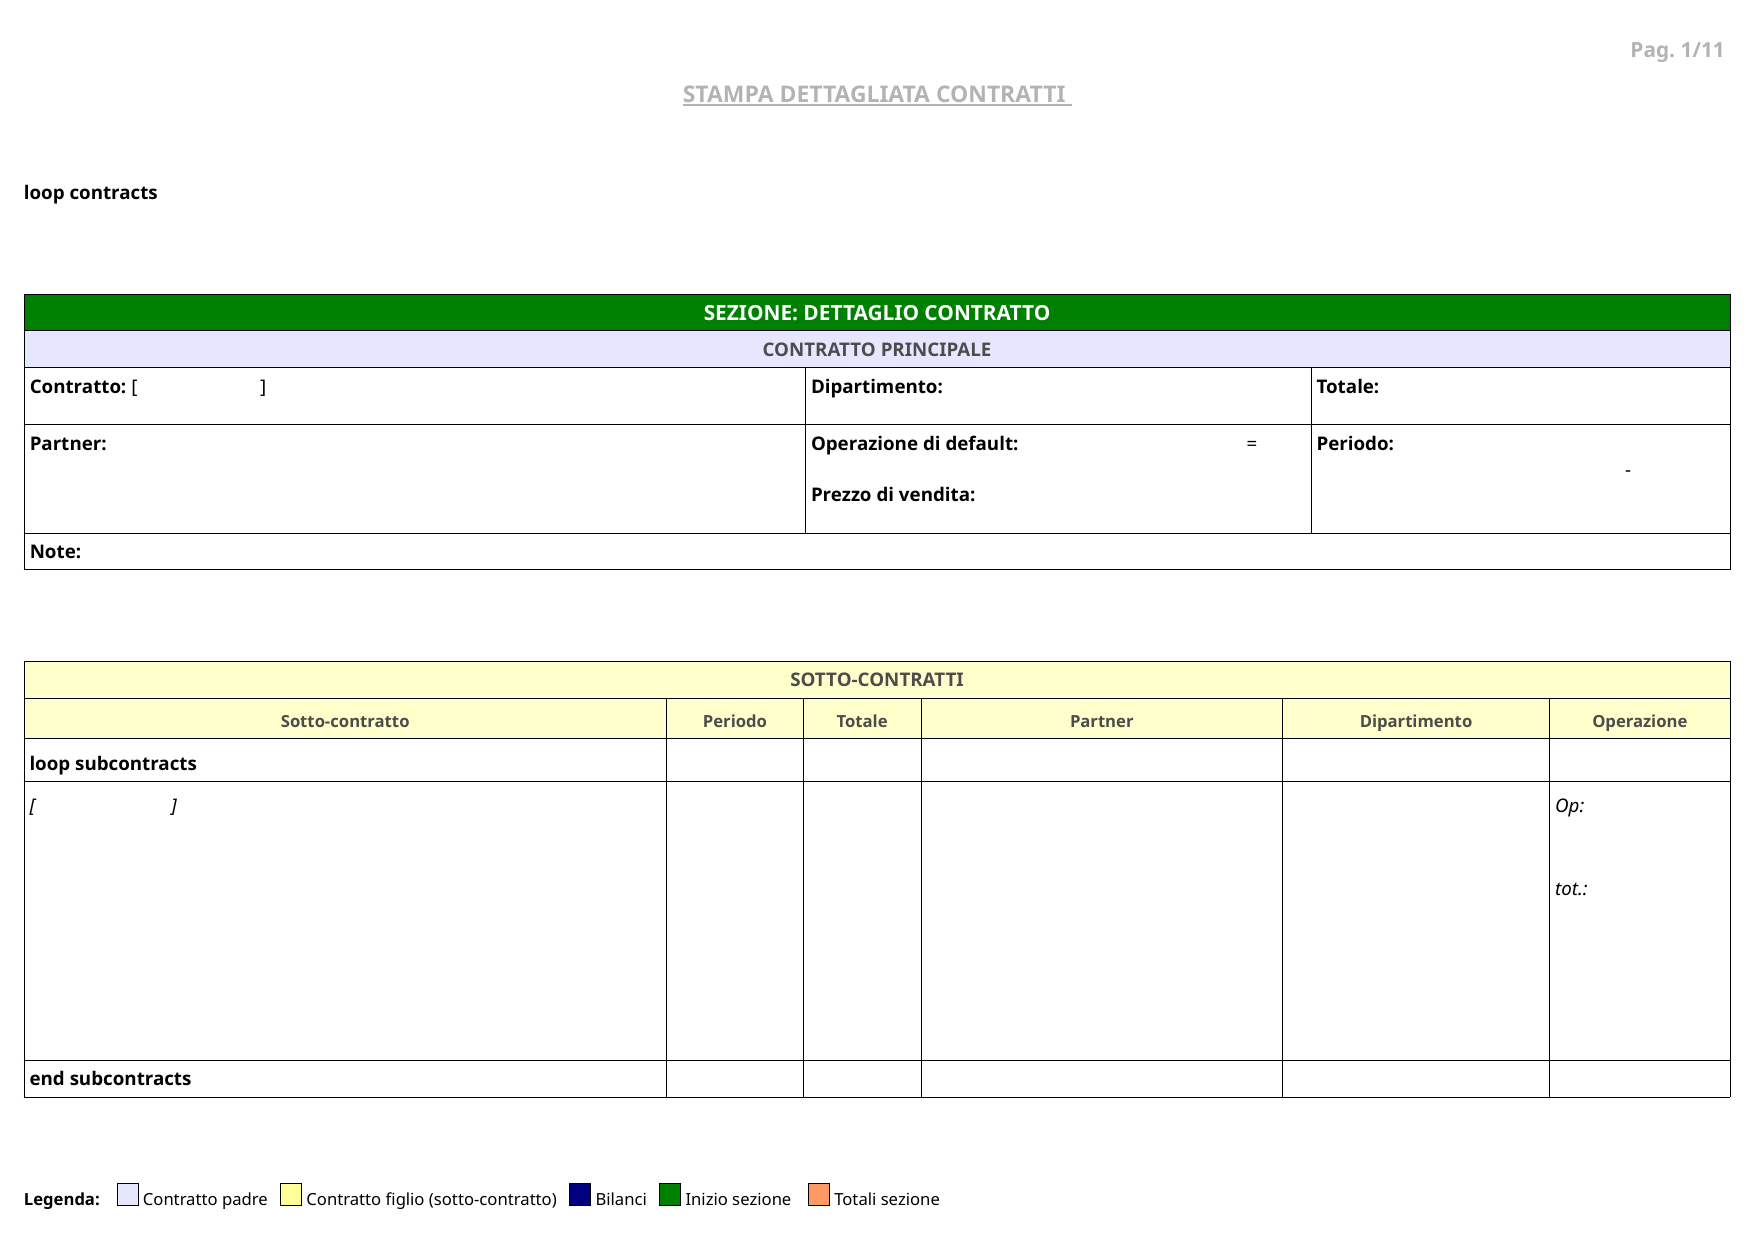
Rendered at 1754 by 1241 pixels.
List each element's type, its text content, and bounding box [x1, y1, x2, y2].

table_cell Dipartimento: <contract.department_id.name> [806, 368, 1311, 424]
table_cell Dipartimento [1283, 699, 1549, 738]
table_cell [667, 1061, 803, 1097]
table_cell [1550, 739, 1730, 781]
table_cell end subcontracts [25, 1061, 666, 1097]
table_cell [1283, 1061, 1549, 1097]
table_cell <formatLang(subcontract.total_amount)> <contract.currency_id.symbol> [804, 782, 921, 1060]
table_cell CONTRATTO PRINCIPALE [25, 362, 1730, 367]
table_cell Op: <subcontract.default_operation> tot.: <formatLang(subcontract.total_amount_operation)> [1550, 782, 1730, 1060]
table_cell Partner: <contract.partner_id.name> [25, 425, 805, 532]
table_cell Note: <contract.description> [25, 534, 1730, 569]
text <if test="contract.has_subcontract"> [24, 604, 1730, 632]
text loop contracts [24, 156, 1730, 205]
table_cell [804, 1061, 921, 1097]
table_cell Operazione di default: <contract.default_operation> = <contract.total_amount_operation> Prezzo di vendita: <contract.price_operation> [806, 425, 1311, 532]
table_cell [922, 739, 1282, 781]
table_cell <contract.partner_id.name> [922, 782, 1282, 1060]
table_cell Periodo: <formatLang(contract.date_start, date=True) if contract.date_start else ""> - <formatLang(contract.date, date=True) if contract.date else ""> [1312, 425, 1730, 532]
table_header SEZIONE: DETTAGLIO CONTRATTO [25, 326, 1730, 330]
table_cell Periodo [667, 699, 803, 738]
table_cell [804, 739, 921, 781]
table_cell Sotto-contratto [25, 699, 666, 738]
table_cell Operazione [1550, 699, 1730, 738]
table_cell [922, 1061, 1282, 1097]
table_cell <subcontract.department_id.name> [1283, 782, 1549, 1060]
table_cell Totale [804, 699, 921, 738]
table_cell [667, 739, 803, 781]
text <reset_counters()> [24, 237, 1730, 262]
table_cell Totale: <formatLang(contract.total_amount)> <contract.currency_id.symbol> [1312, 368, 1730, 424]
table_cell loop subcontracts [25, 739, 666, 781]
table_header SOTTO-CONTRATTI [25, 662, 1730, 698]
table_cell Partner [922, 699, 1282, 738]
table_cell Contratto: [<contract.code>] <contract.name> [25, 368, 805, 424]
table_cell <formatLang(contract.date_start, date=True) if contract.date_start else ""> <formatLang(contract.date, date=True) if contract.date else ""> [667, 782, 803, 1060]
table_cell [<subcontract.code>] <subcontract.name> [25, 782, 666, 1060]
text <setLang('it_IT')> [24, 139, 1730, 156]
table_cell [1550, 1061, 1730, 1097]
table_cell [1283, 739, 1549, 781]
table_cell CONTRATTO PRINCIPALE [25, 331, 1730, 336]
